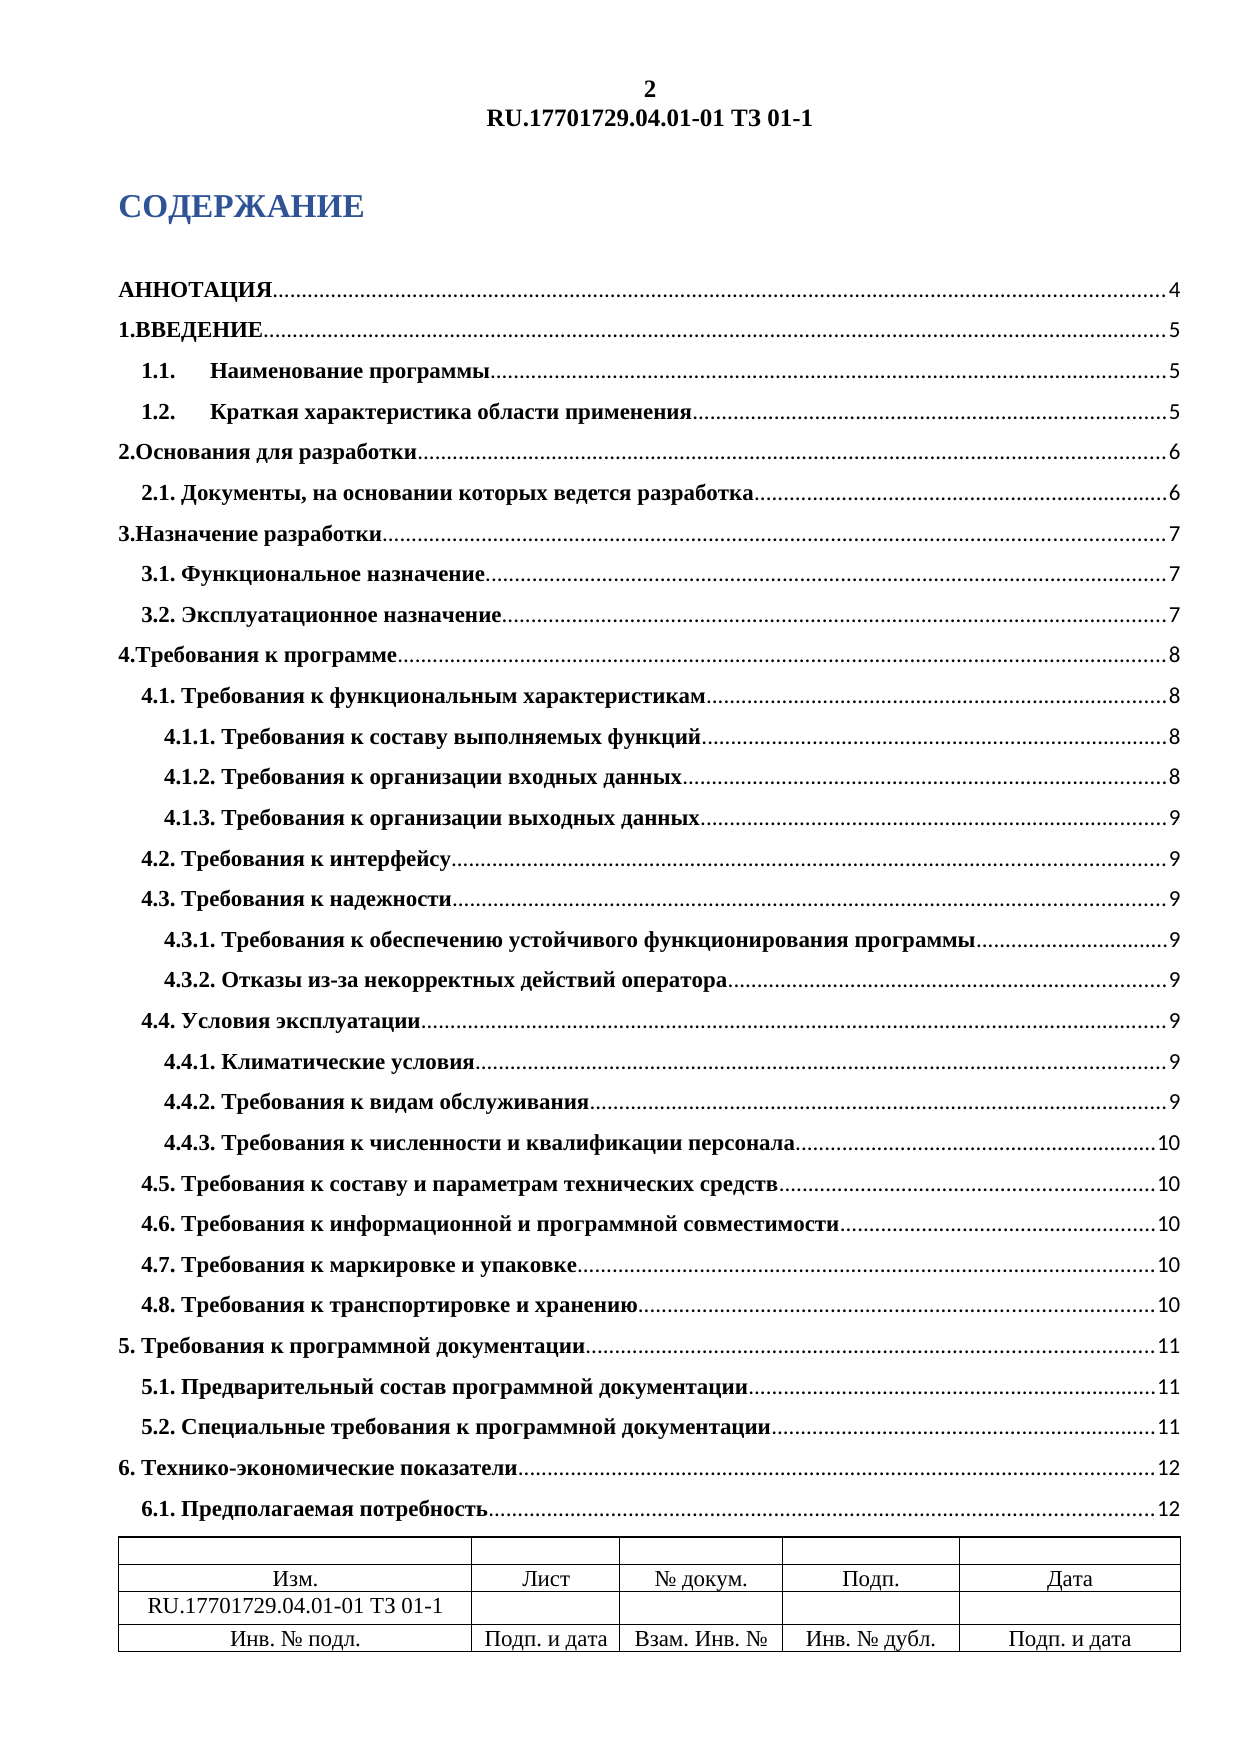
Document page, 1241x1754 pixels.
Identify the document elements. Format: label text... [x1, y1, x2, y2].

text 4.4.2. Требования к видам обслуживания 9 [164, 1087, 1181, 1115]
text 5. Требования к программной документации 11 [118, 1331, 1181, 1359]
text 3.Назначение разработки 7 [118, 519, 1181, 547]
text 4.7. Требования к маркировке и упаковке 10 [141, 1250, 1181, 1278]
text 4.3. Требования к надежности 9 [141, 884, 1181, 912]
text 2.1. Документы, на основании которых ведется разработка 6 [141, 478, 1181, 506]
text 4.Требования к программе 8 [118, 641, 1181, 668]
text 1.2. Краткая характеристика области применения 5 [141, 397, 1181, 425]
text 1.1. Наименование программы 5 [141, 356, 1181, 384]
text 4.6. Требования к информационной и программной совместимости 10 [141, 1209, 1181, 1237]
text 1.ВВЕДЕНИЕ 5 [118, 316, 1181, 343]
text 4.2. Требования к интерфейсу 9 [141, 844, 1181, 872]
text 3.1. Функциональное назначение 7 [141, 559, 1181, 587]
text 4.3.2. Отказы из-за некорректных действий оператора 9 [164, 966, 1181, 993]
text 6. Технико-экономические показатели 12 [118, 1453, 1181, 1481]
text 4.8. Требования к транспортировке и хранению 10 [141, 1291, 1181, 1318]
text 4.1.2. Требования к организации входных данных 8 [164, 762, 1181, 790]
text 4.1.1. Требования к составу выполняемых функций 8 [164, 722, 1181, 750]
text 2.Основания для разработки 6 [118, 437, 1181, 465]
text 3.2. Эксплуатационное назначение 7 [141, 600, 1181, 628]
text 4.1.3. Требования к организации выходных данных 9 [164, 803, 1181, 831]
text 4.4.3. Требования к численности и квалификации персонала 10 [164, 1128, 1181, 1156]
text 5.1. Предварительный состав программной документации 11 [141, 1372, 1181, 1400]
text АННОТАЦИЯ 4 [118, 275, 1181, 303]
text 4.1. Требования к функциональным характеристикам 8 [141, 681, 1181, 709]
text 4.5. Требования к составу и параметрам технических средств 10 [141, 1169, 1181, 1197]
text 4.4.1. Климатические условия 9 [164, 1047, 1181, 1075]
text 5.2. Специальные требования к программной документации 11 [141, 1412, 1181, 1440]
subtitle СОДЕРЖАНИЕ [118, 187, 1181, 225]
text 4.4. Условия эксплуатации 9 [141, 1006, 1181, 1034]
text 4.3.1. Требования к обеспечению устойчивого функционирования программы 9 [164, 925, 1181, 953]
text 6.1. Предполагаемая потребность 12 [141, 1494, 1181, 1522]
